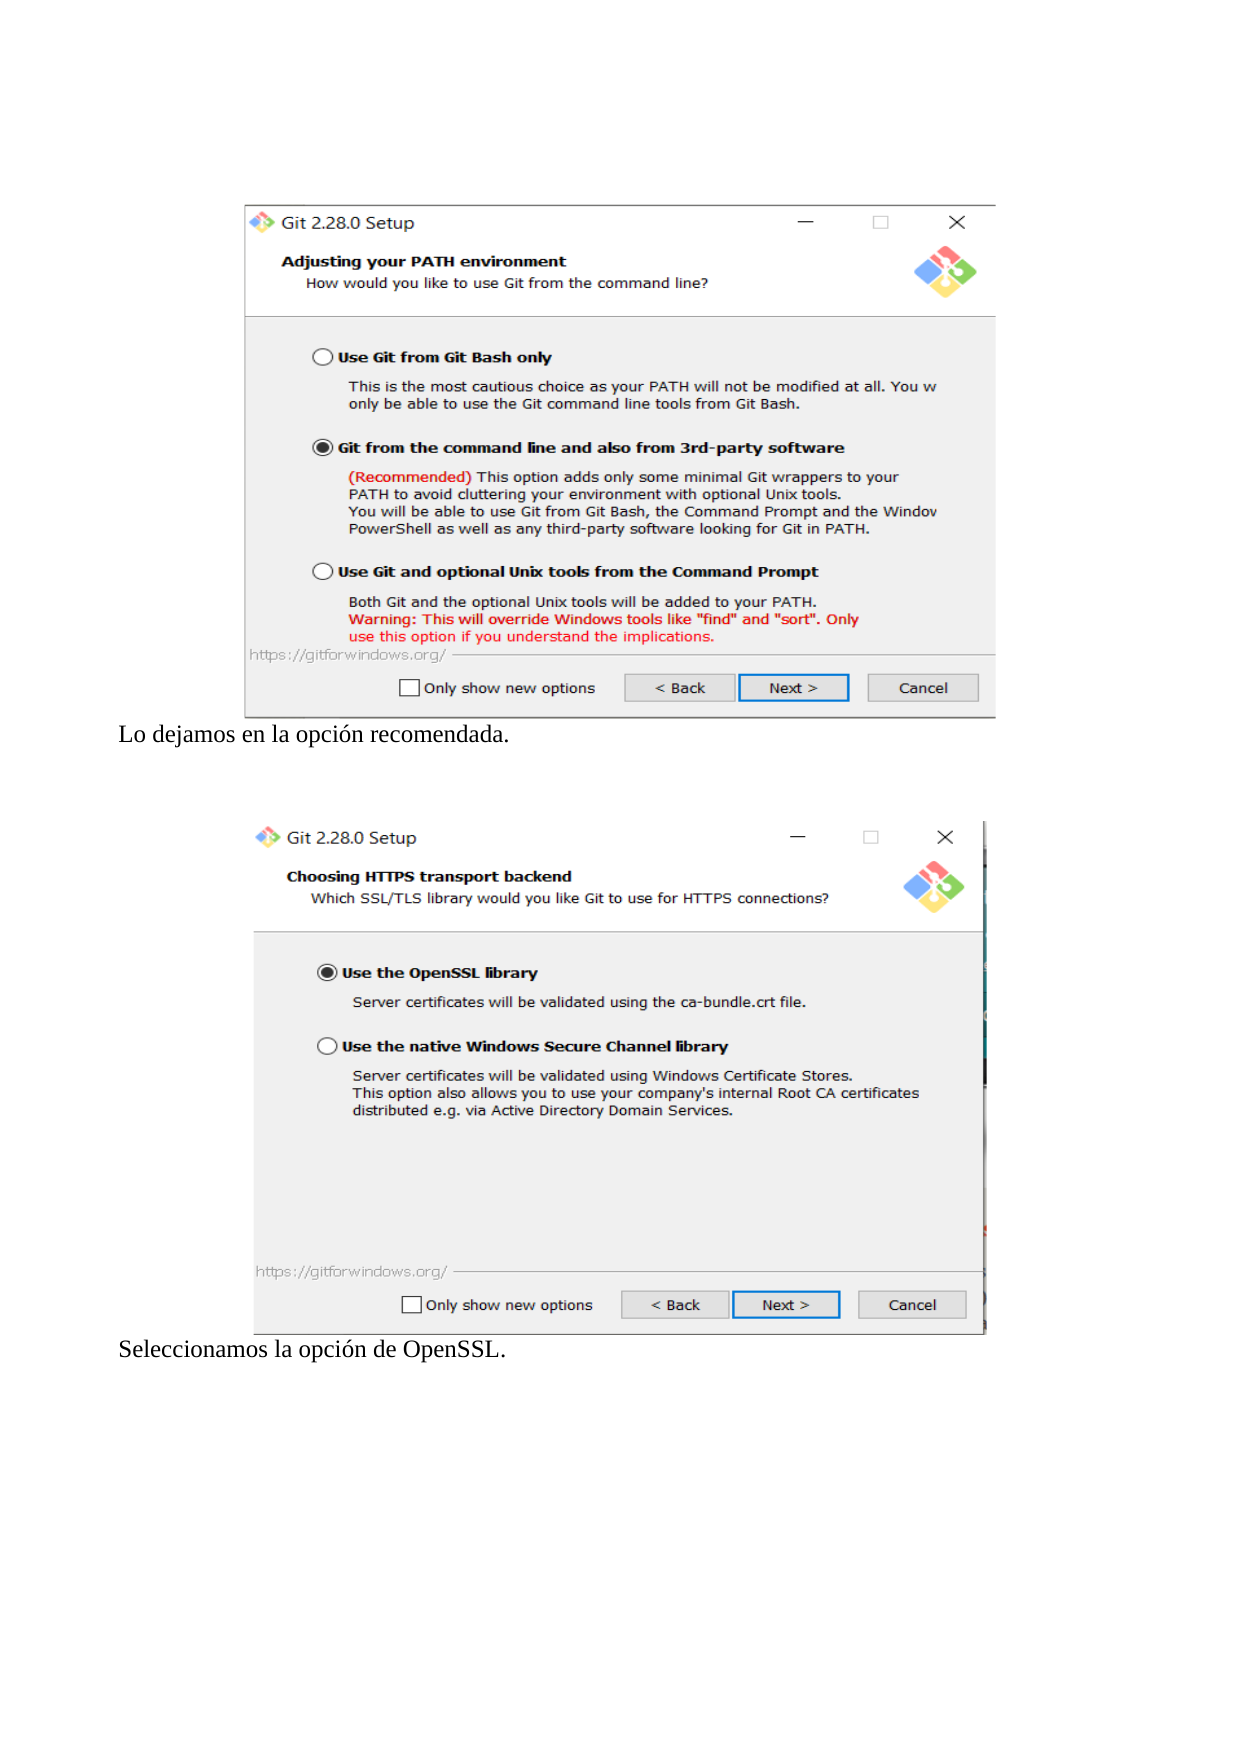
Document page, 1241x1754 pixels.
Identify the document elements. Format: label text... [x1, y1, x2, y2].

picture [253, 821, 987, 1335]
text Lo dejamos en la opción recomendada. [118, 204, 1122, 747]
picture [244, 204, 996, 719]
text Seleccionamos la opción de OpenSSL. [118, 805, 1122, 1363]
